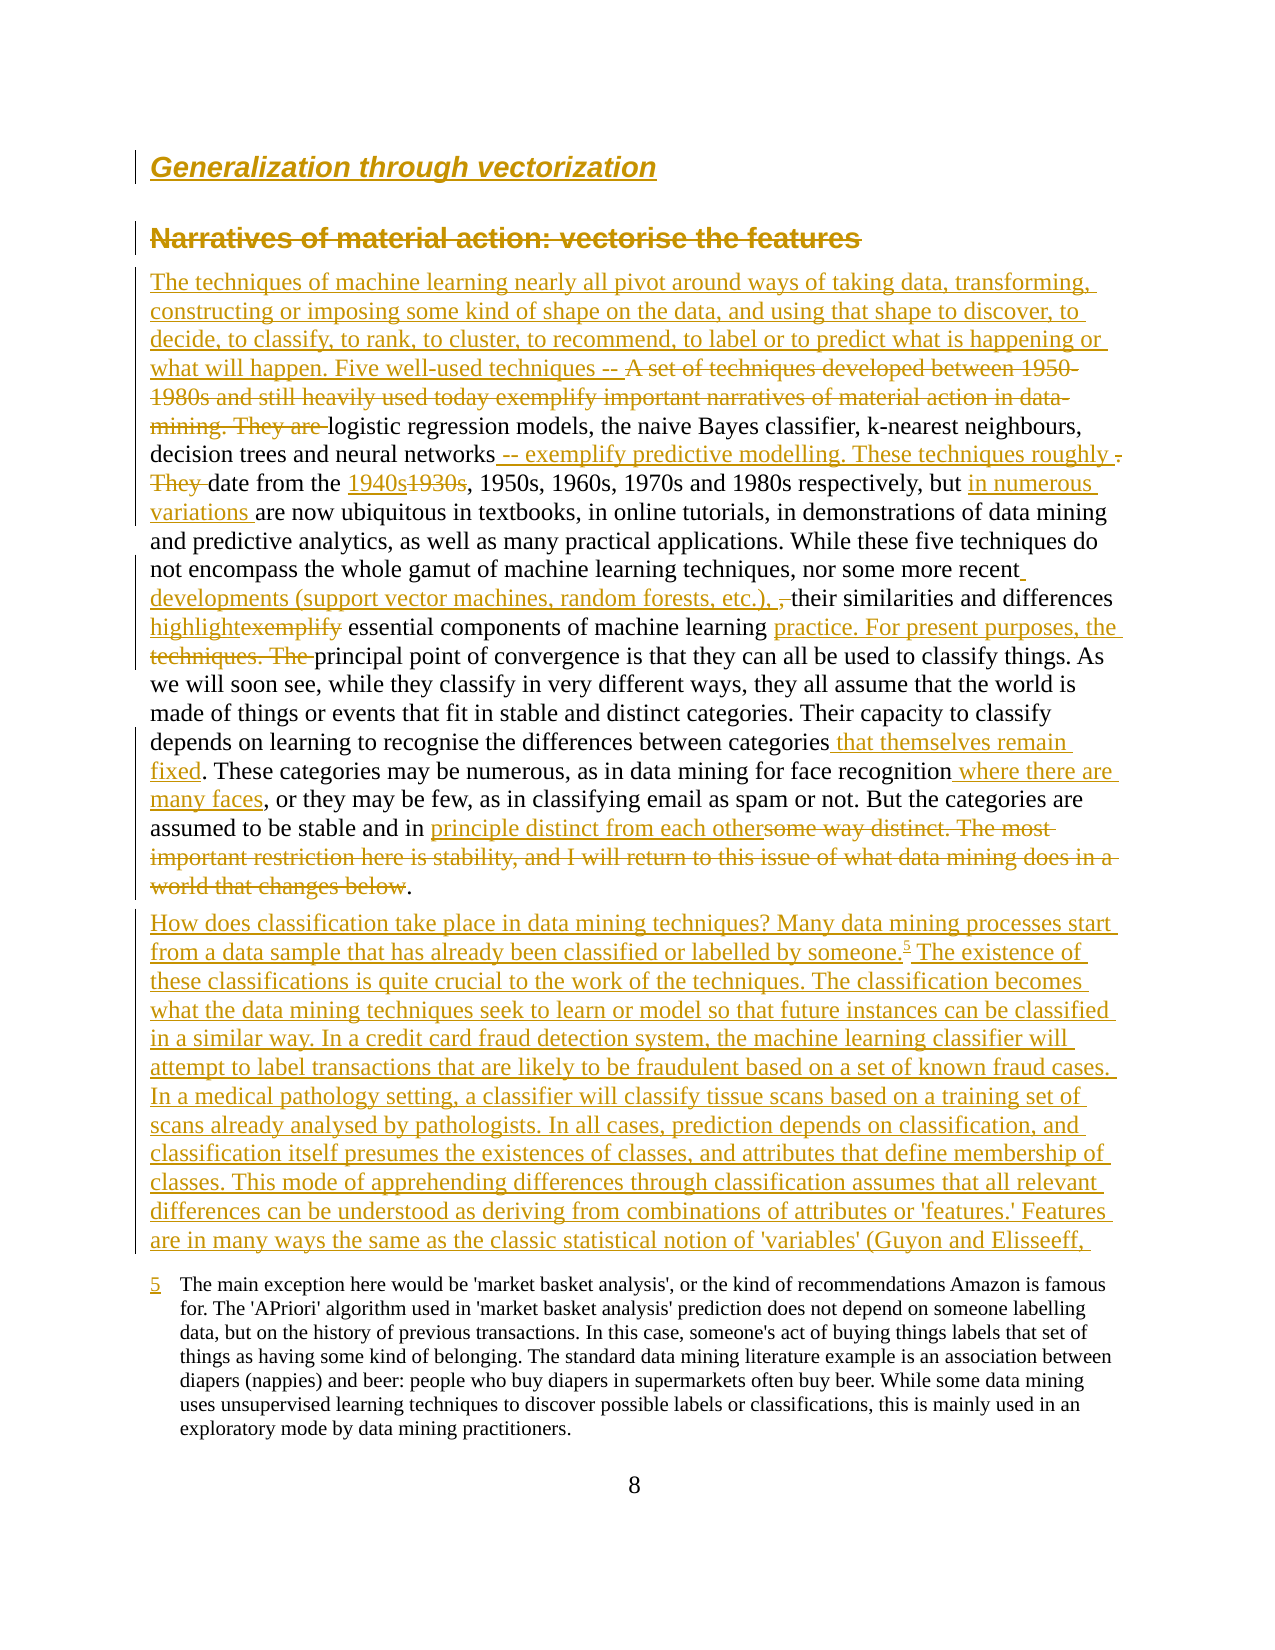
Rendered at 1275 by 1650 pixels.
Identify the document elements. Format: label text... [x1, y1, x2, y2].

subtitle The techniques of machine learning nearly all pivot around ways of taking data, transforming, constructing or imposing some kind of shape on the data, and using that shape to discover, to decide, to classify, to rank, to cluster, to recommend, to label or to predict what is happening or what will happen. Five well-used techniques -- logistic regression models, the naive Bayes classifier, k-nearest neighbours, decision trees and neural networks -- exemplify predictive modelling. These techniques roughly date from the 1940s, 1950s, 1960s, 1970s and 1980s respectively, but in numerous variations are now ubiquitous in textbooks, in online tutorials, in demonstrations of data mining and predictive analytics, as well as many practical applications. While these five techniques do not encompass the whole gamut of machine learning techniques, nor some more recent developments (support vector machines, random forests, etc.), their similarities and differences highlight essential components of machine learning practice. For present purposes, the principal point of convergence is that they can all be used to classify things. As we will soon see, while they classify in very different ways, they all assume that the world is made of things or events that fit in stable and distinct categories. Their capacity to classify depends on learning to recognise the differences between categories that themselves remain fixed. These categories may be numerous, as in data mining for face recognition where there are many faces, or they may be few, as in classifying email as spam or not. But the categories are assumed to be stable and in principle distinct from each other. [150, 221, 1125, 899]
text The main exception here would be 'market basket analysis', or the kind of recommendations Amazon is famous for. The 'APriori' algorithm used in 'market basket analysis' prediction does not depend on someone labelling data, but on the history of previous transactions. In this case, someone's act of buying things labels that set of things as having some kind of belonging. The standard data mining literature example is an association between diapers (nappies) and beer: people who buy diapers in supermarkets often buy beer. While some data mining uses unsupervised learning techniques to discover possible labels or classifications, this is mainly used in an exploratory mode by data mining practitioners. [150, 1272, 1125, 1440]
text How does classification take place in data mining techniques? Many data mining processes start from a data sample that has already been classified or labelled by someone. The existence of these classifications is quite crucial to the work of the techniques. The classification becomes what the data mining techniques seek to learn or model so that future instances can be classified in a similar way. In a credit card fraud detection system, the machine learning classifier will attempt to label transactions that are likely to be fraudulent based on a set of known fraud cases. In a medical pathology setting, a classifier will classify tissue scans based on a training set of scans already analysed by pathologists. In all cases, prediction depends on classification, and classification itself presumes the existences of classes, and attributes that define membership of classes. This mode of apprehending differences through classification assumes that all relevant differences can be understood as deriving from combinations of attributes or 'features.' Features are in many ways the same as the classic statistical notion of 'variables' (Guyon and Elisseeff, [150, 908, 1125, 1253]
